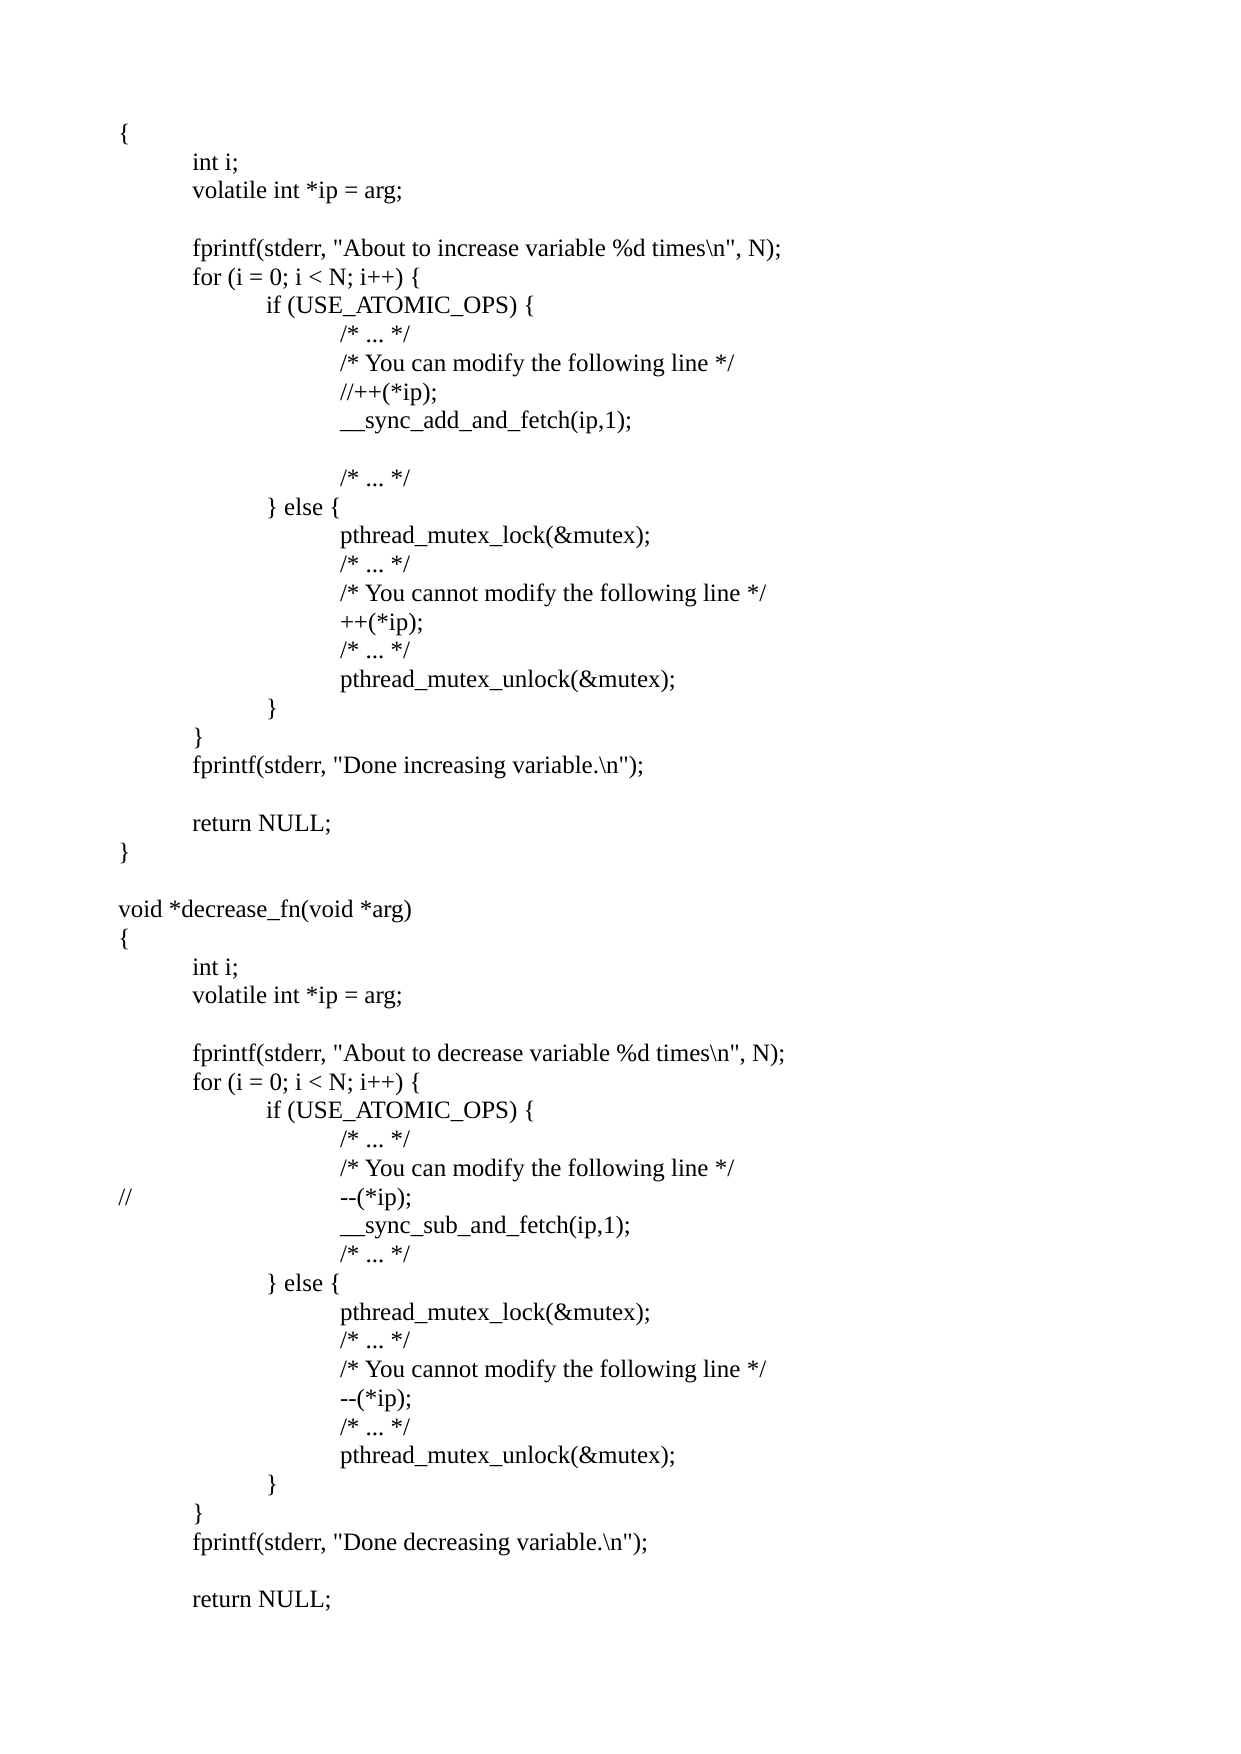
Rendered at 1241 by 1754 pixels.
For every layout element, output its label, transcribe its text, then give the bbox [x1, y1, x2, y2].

text } [118, 837, 1122, 866]
text return NULL; [118, 1584, 1122, 1613]
text /* ... */ [118, 1326, 1122, 1354]
text /* ... */ [118, 463, 1122, 492]
text } [118, 693, 1122, 722]
text pthread_mutex_lock(&mutex); [118, 1297, 1122, 1326]
text for (i = 0; i < N; i++) { [118, 1067, 1122, 1096]
text } [118, 1469, 1122, 1498]
text /* ... */ [118, 1124, 1122, 1153]
text pthread_mutex_lock(&mutex); [118, 521, 1122, 549]
text fprintf(stderr, "Done increasing variable.\n"); [118, 751, 1122, 779]
text } [118, 722, 1122, 751]
text fprintf(stderr, "Done decreasing variable.\n"); [118, 1527, 1122, 1556]
text /* ... */ [118, 319, 1122, 348]
text } else { [118, 1268, 1122, 1297]
text --(*ip); [118, 1383, 1122, 1412]
text //++(*ip); [118, 377, 1122, 406]
text fprintf(stderr, "About to decrease variable %d times\n", N); [118, 1038, 1122, 1067]
text volatile int *ip = arg; [118, 176, 1122, 204]
text { [118, 923, 1122, 952]
text void *decrease_fn(void *arg) [118, 894, 1122, 923]
text /* You can modify the following line */ [118, 1153, 1122, 1182]
text /* You cannot modify the following line */ [118, 1354, 1122, 1383]
text // --(*ip); [118, 1182, 1122, 1211]
text if (USE_ATOMIC_OPS) { [118, 291, 1122, 319]
text } else { [118, 492, 1122, 521]
text /* You can modify the following line */ [118, 348, 1122, 377]
text int i; [118, 952, 1122, 981]
text if (USE_ATOMIC_OPS) { [118, 1096, 1122, 1124]
text } [118, 1498, 1122, 1527]
text { [118, 118, 1122, 147]
text /* ... */ [118, 1239, 1122, 1268]
text for (i = 0; i < N; i++) { [118, 262, 1122, 291]
text pthread_mutex_unlock(&mutex); [118, 664, 1122, 693]
text ++(*ip); [118, 607, 1122, 636]
text fprintf(stderr, "About to increase variable %d times\n", N); [118, 233, 1122, 262]
text /* ... */ [118, 636, 1122, 664]
text __sync_add_and_fetch(ip,1); [118, 406, 1122, 434]
text /* You cannot modify the following line */ [118, 578, 1122, 607]
text __sync_sub_and_fetch(ip,1); [118, 1211, 1122, 1239]
text return NULL; [118, 808, 1122, 837]
text int i; [118, 147, 1122, 176]
text pthread_mutex_unlock(&mutex); [118, 1441, 1122, 1469]
text volatile int *ip = arg; [118, 981, 1122, 1009]
text /* ... */ [118, 549, 1122, 578]
text /* ... */ [118, 1412, 1122, 1441]
